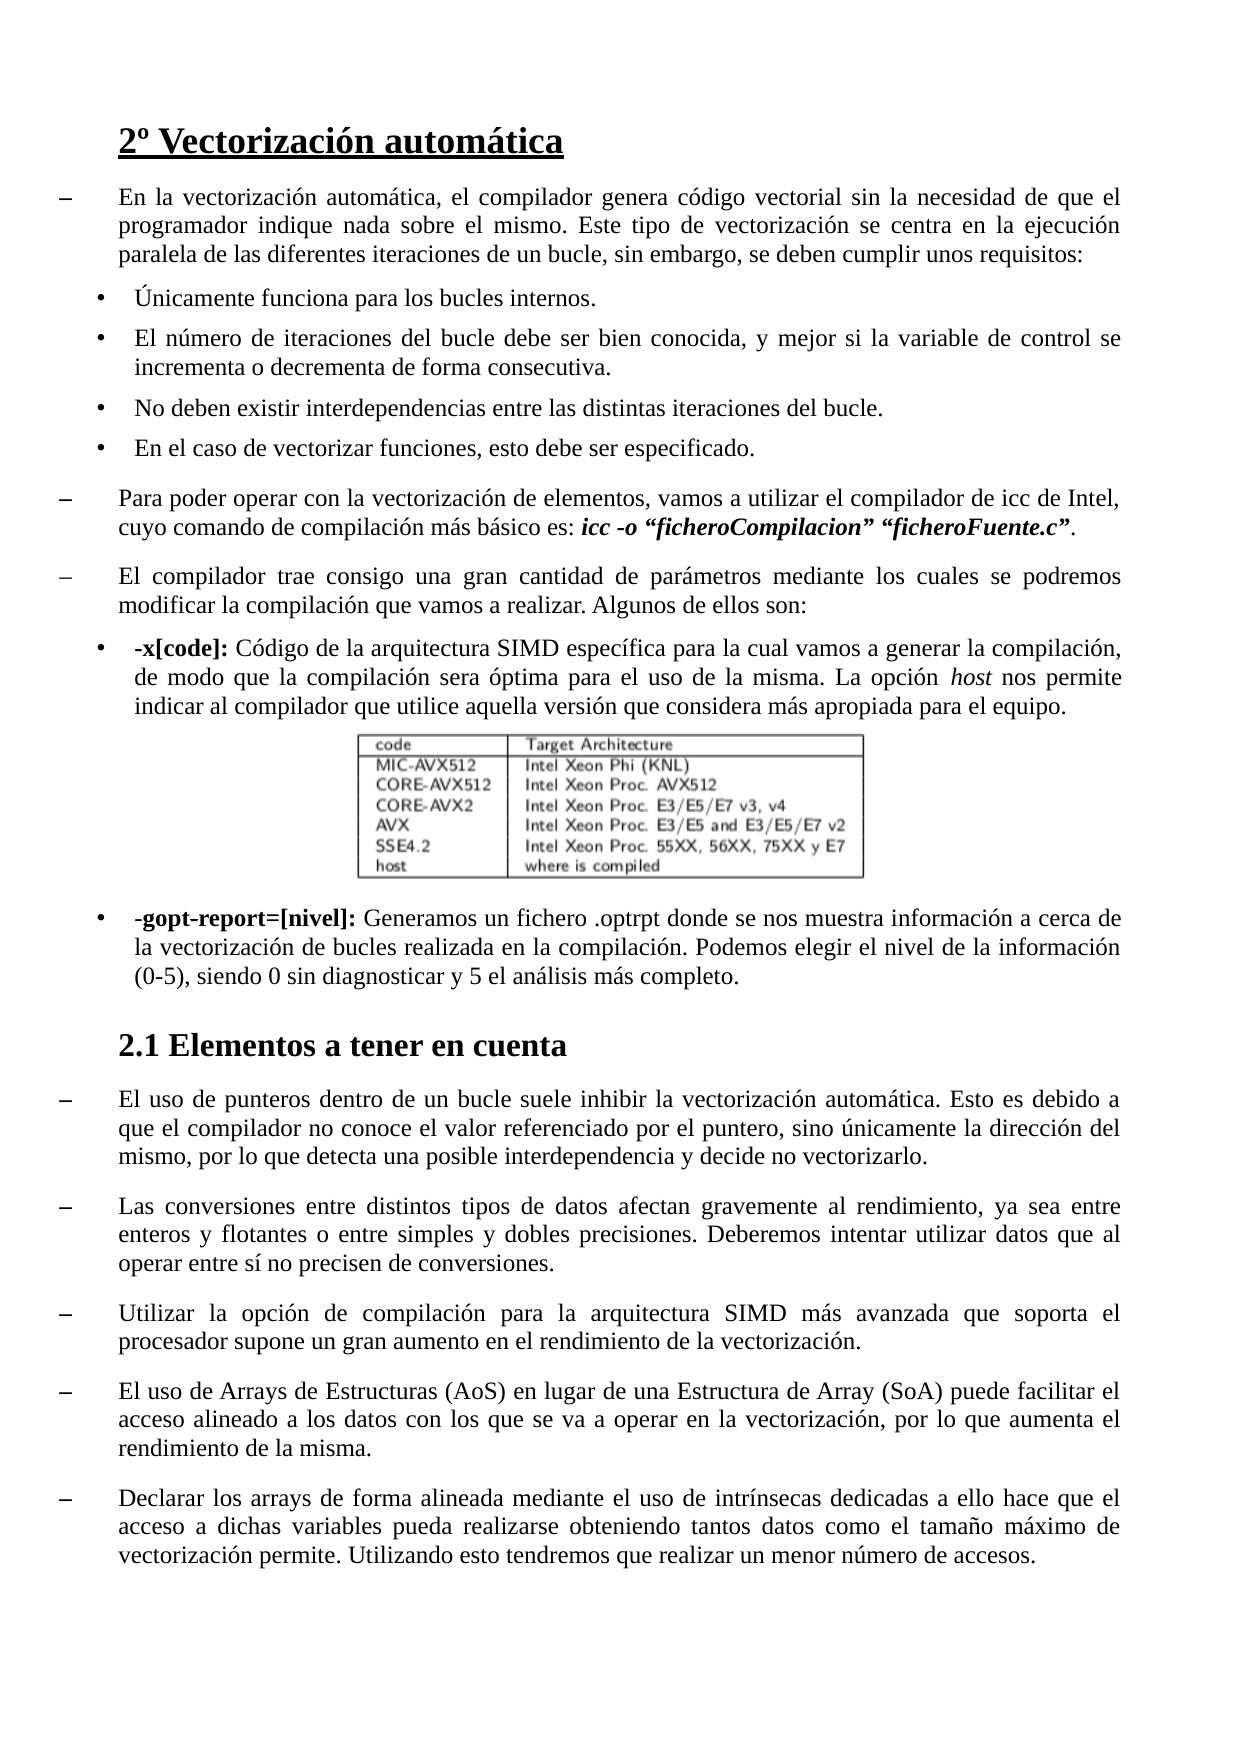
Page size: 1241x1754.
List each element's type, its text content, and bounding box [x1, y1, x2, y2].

picture [355, 730, 867, 883]
list -gopt-report=[nivel]: Generamos un fichero .optrpt donde se nos muestra información a cerca de la vectorización de bucles realizada en la compilación. Podemos elegir el nivel de la información (0-5), siendo 0 sin diagnosticar y 5 el análisis más completo. [97, 731, 1122, 989]
text 2º Vectorización automática [118, 118, 1122, 161]
text – El uso de punteros dentro de un bucle suele inhibir la vectorización automática. Esto es debido a que el compilador no conoce el valor referenciado por el puntero, sino únicamente la dirección del mismo, por lo que detecta una posible interdependencia y decide no vectorizarlo. [59, 1084, 1122, 1170]
text – Las conversiones entre distintos tipos de datos afectan gravemente al rendimiento, ya sea entre enteros y flotantes o entre simples y dobles precisiones. Deberemos intentar utilizar datos que al operar entre sí no precisen de conversiones. [59, 1191, 1122, 1277]
text – El compilador trae consigo una gran cantidad de parámetros mediante los cuales se podremos modificar la compilación que vamos a realizar. Algunos de ellos son: [59, 561, 1122, 618]
text 2.1 Elementos a tener en cuenta [118, 1025, 1122, 1063]
text – Para poder operar con la vectorización de elementos, vamos a utilizar el compilador de icc de Intel, cuyo comando de compilación más básico es: icc -o “ficheroCompilacion” “ficheroFuente.c”. [59, 483, 1122, 540]
text – Utilizar la opción de compilación para la arquitectura SIMD más avanzada que soporta el procesador supone un gran aumento en el rendimiento de la vectorización. [59, 1298, 1122, 1355]
list En el caso de vectorizar funciones, esto debe ser especificado. [97, 433, 1122, 462]
list El número de iteraciones del bucle debe ser bien conocida, y mejor si la variable de control se incrementa o decrementa de forma consecutiva. [97, 323, 1122, 381]
text – El uso de Arrays de Estructuras (AoS) en lugar de una Estructura de Array (SoA) puede facilitar el acceso alineado a los datos con los que se va a operar en la vectorización, por lo que aumenta el rendimiento de la misma. [59, 1376, 1122, 1462]
text – En la vectorización automática, el compilador genera código vectorial sin la necesidad de que el programador indique nada sobre el mismo. Este tipo de vectorización se centra en la ejecución paralela de las diferentes iteraciones de un bucle, sin embargo, se deben cumplir unos requisitos: [59, 182, 1122, 268]
list Únicamente funciona para los bucles internos. [97, 283, 1122, 312]
list No deben existir interdependencias entre las distintas iteraciones del bucle. [97, 393, 1122, 422]
text – Declarar los arrays de forma alineada mediante el uso de intrínsecas dedicadas a ello hace que el acceso a dichas variables pueda realizarse obteniendo tantos datos como el tamaño máximo de vectorización permite. Utilizando esto tendremos que realizar un menor número de accesos. [59, 1483, 1122, 1569]
list -x[code]: Código de la arquitectura SIMD específica para la cual vamos a generar la compilación, de modo que la compilación sera óptima para el uso de la misma. La opción host nos permite indicar al compilador que utilice aquella versión que considera más apropiada para el equipo. [97, 633, 1122, 719]
